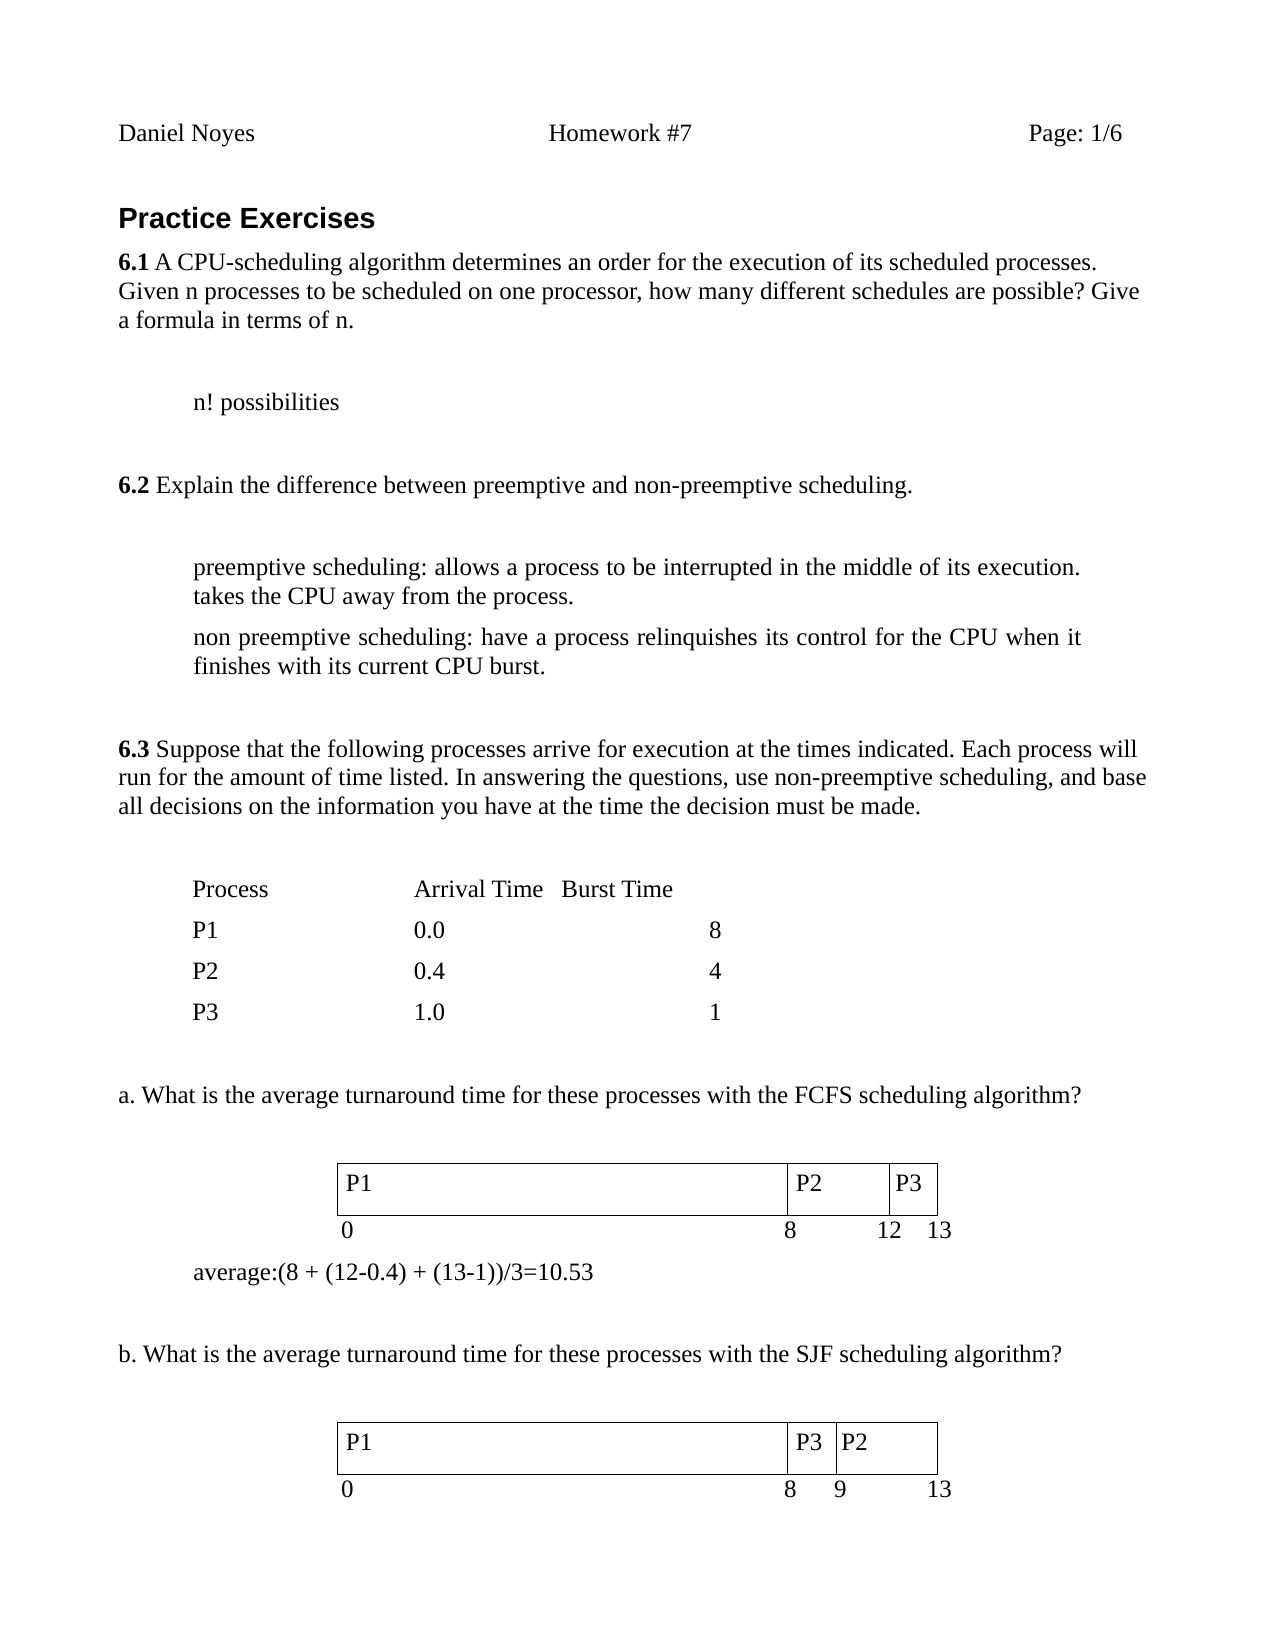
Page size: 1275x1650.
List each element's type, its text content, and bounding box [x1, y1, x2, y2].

text n! possibilities [193, 387, 1082, 416]
subtitle Practice Exercises [118, 201, 1157, 235]
text 6.1 A CPU-scheduling algorithm determines an order for the execution of its scheduled processes. Given n processes to be scheduled on one processor, how many different schedules are possible? Give a formula in terms of n. [118, 247, 1157, 334]
text Process Arrival Time Burst Time [118, 874, 1157, 902]
text 6.3 Suppose that the following processes arrive for execution at the times indicated. Each process will run for the amount of time listed. In answering the questions, use non-preemptive scheduling, and base all decisions on the information you have at the time the decision must be made. [118, 734, 1157, 820]
text non preemptive scheduling: have a process relinquishes its control for the CPU when it finishes with its current CPU burst. [193, 622, 1082, 680]
table_header P1 [338, 1164, 787, 1215]
text 0 8 12 13 [193, 1215, 1082, 1244]
text P2 0.4 4 [118, 956, 1157, 985]
text b. What is the average turnaround time for these processes with the SJF scheduling algorithm? [118, 1339, 1157, 1368]
text average:(8 + (12-0.4) + (13-1))/3=10.53 [193, 1257, 1082, 1285]
table_header P2 [837, 1423, 937, 1474]
table_header P1 [338, 1423, 787, 1474]
text P3 1.0 1 [118, 997, 1157, 1026]
table_header P3 [890, 1164, 937, 1215]
text 0 8 9 13 [193, 1474, 1082, 1503]
text a. What is the average turnaround time for these processes with the FCFS scheduling algorithm? [118, 1080, 1157, 1109]
text 6.2 Explain the difference between preemptive and non-preemptive scheduling. [118, 470, 1157, 499]
table_header P2 [788, 1164, 889, 1215]
text preemptive scheduling: allows a process to be interrupted in the middle of its execution. takes the CPU away from the process. [193, 552, 1082, 610]
text P1 0.0 8 [118, 915, 1157, 944]
table_header P3 [788, 1423, 836, 1474]
